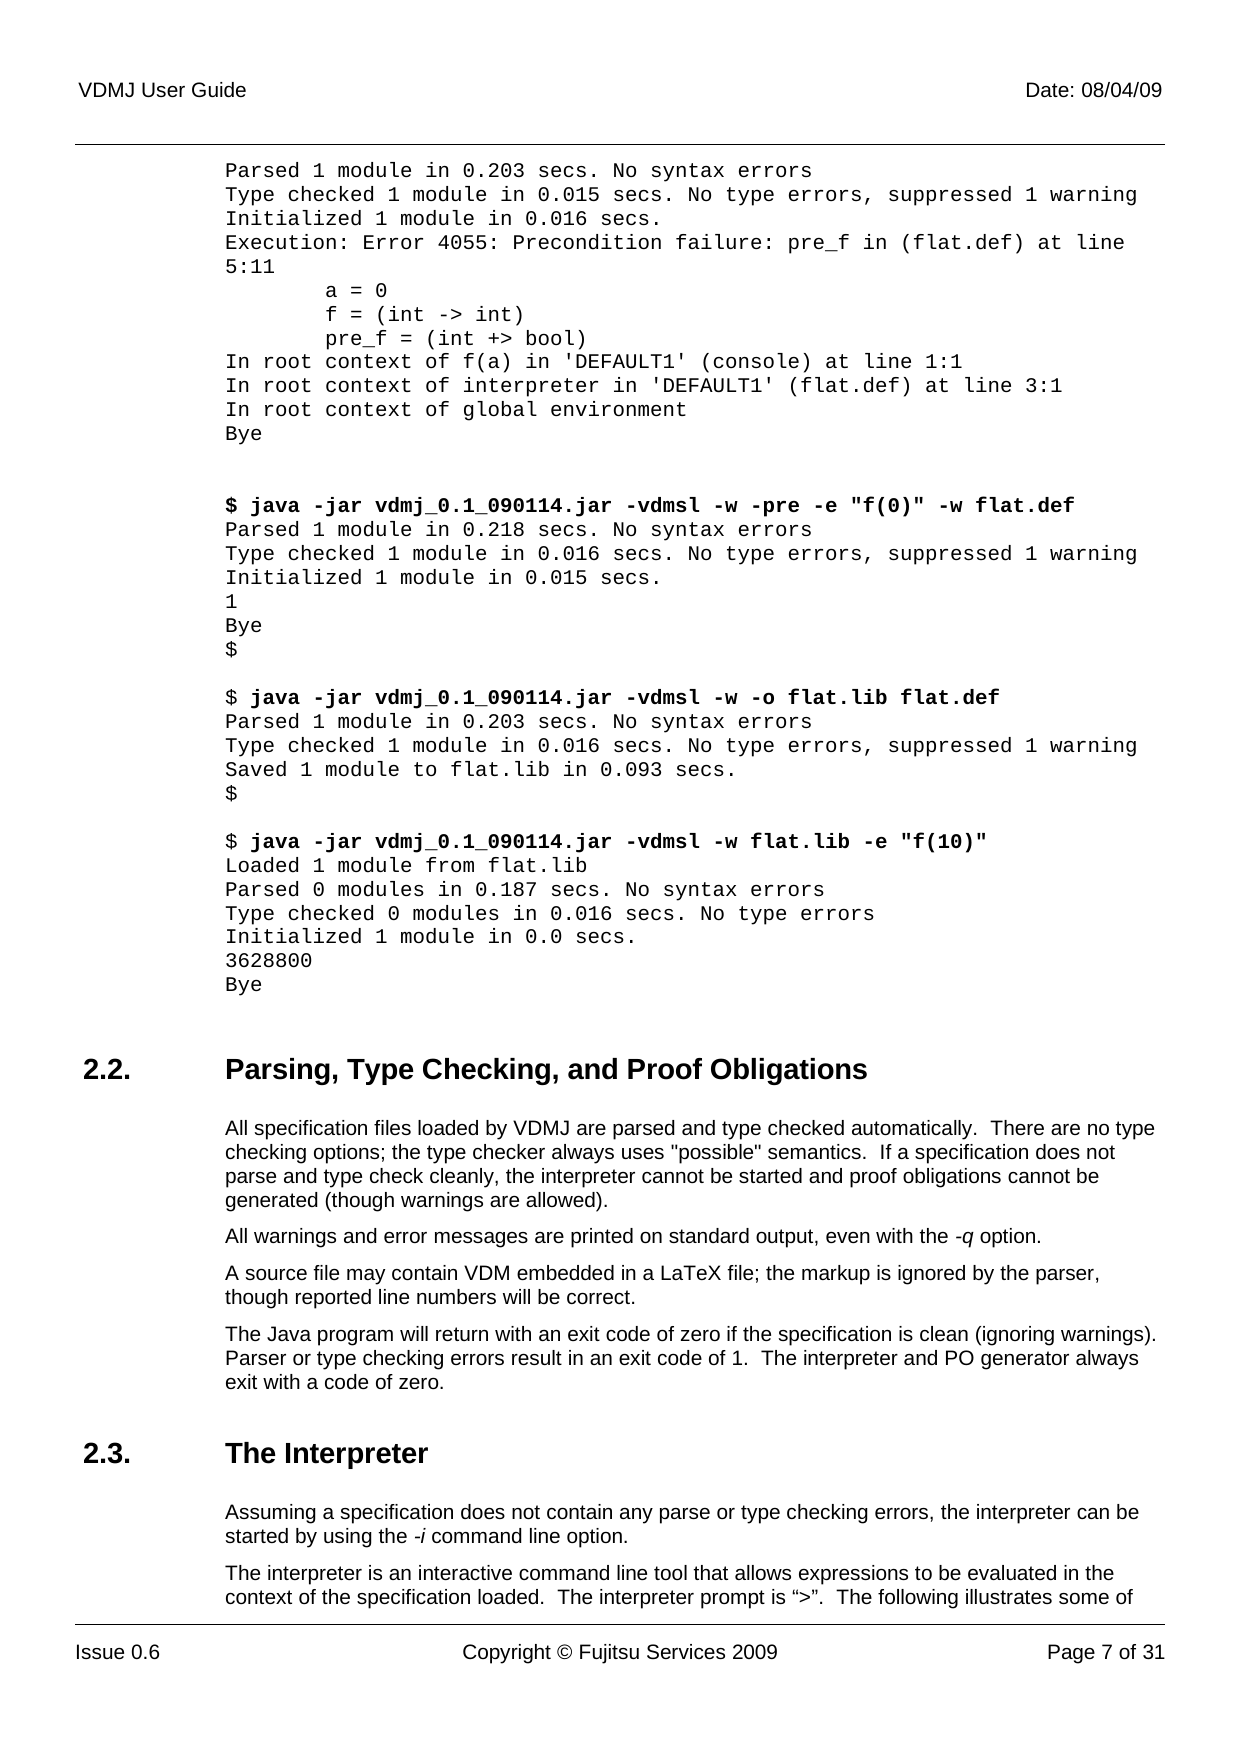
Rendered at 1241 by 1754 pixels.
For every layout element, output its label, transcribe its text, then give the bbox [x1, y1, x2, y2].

text Parsed 1 module in 0.203 secs. No syntax errors [225, 711, 1165, 735]
subtitle The Interpreter [75, 1436, 1165, 1470]
text Initialized 1 module in 0.016 secs. [225, 208, 1165, 232]
text $ java -jar vdmj_0.1_090114.jar -vdmsl -w flat.lib -e "f(10)" [225, 831, 1165, 854]
text 1 [225, 591, 1165, 615]
text Initialized 1 module in 0.0 secs. [225, 926, 1165, 950]
text Bye [225, 423, 1165, 447]
text All specification files loaded by VDMJ are parsed and type checked automatically. There are no type checking options; the type checker always uses "possible" semantics. If a specification does not parse and type check cleanly, the interpreter cannot be started and proof obligations cannot be generated (though warnings are allowed). [225, 1116, 1165, 1212]
text All warnings and error messages are printed on standard output, even with the -q option. [225, 1224, 1165, 1248]
text Type checked 1 module in 0.015 secs. No type errors, suppressed 1 warning [225, 184, 1165, 208]
text Type checked 1 module in 0.016 secs. No type errors, suppressed 1 warning [225, 735, 1165, 759]
text f = (int -> int) [225, 303, 1165, 327]
text In root context of interpreter in 'DEFAULT1' (flat.def) at line 3:1 [225, 375, 1165, 399]
text $ [225, 639, 1165, 663]
text Type checked 1 module in 0.016 secs. No type errors, suppressed 1 warning [225, 543, 1165, 567]
text Assuming a specification does not contain any parse or type checking errors, the interpreter can be started by using the -i command line option. [225, 1500, 1165, 1548]
text Parsed 1 module in 0.218 secs. No syntax errors [225, 519, 1165, 543]
text In root context of global environment [225, 399, 1165, 423]
text a = 0 [225, 279, 1165, 303]
text Bye [225, 615, 1165, 639]
text pre_f = (int +> bool) [225, 327, 1165, 351]
text $ [225, 783, 1165, 807]
text The interpreter is an interactive command line tool that allows expressions to be evaluated in the context of the specification loaded. The interpreter prompt is “>”. The following illustrates some of [225, 1561, 1165, 1609]
text In root context of f(a) in 'DEFAULT1' (console) at line 1:1 [225, 351, 1165, 375]
text The Java program will return with an exit code of zero if the specification is clean (ignoring warnings). Parser or type checking errors result in an exit code of 1. The interpreter and PO generator always exit with a code of zero. [225, 1322, 1165, 1394]
text $ java -jar vdmj_0.1_090114.jar -vdmsl -w -pre -e "f(0)" -w flat.def [225, 495, 1165, 519]
text 3628800 [225, 950, 1165, 974]
text Initialized 1 module in 0.015 secs. [225, 567, 1165, 591]
text Type checked 0 modules in 0.016 secs. No type errors [225, 902, 1165, 926]
text A source file may contain VDM embedded in a LaTeX file; the markup is ignored by the parser, though reported line numbers will be correct. [225, 1261, 1165, 1309]
text Saved 1 module to flat.lib in 0.093 secs. [225, 759, 1165, 783]
text Parsed 0 modules in 0.187 secs. No syntax errors [225, 878, 1165, 902]
text Loaded 1 module from flat.lib [225, 854, 1165, 878]
text Execution: Error 4055: Precondition failure: pre_f in (flat.def) at line 5:11 [225, 232, 1165, 279]
text Bye [225, 974, 1165, 998]
subtitle Parsing, Type Checking, and Proof Obligations [75, 1052, 1165, 1086]
text Parsed 1 module in 0.203 secs. No syntax errors [225, 160, 1165, 184]
text $ java -jar vdmj_0.1_090114.jar -vdmsl -w -o flat.lib flat.def [225, 687, 1165, 711]
